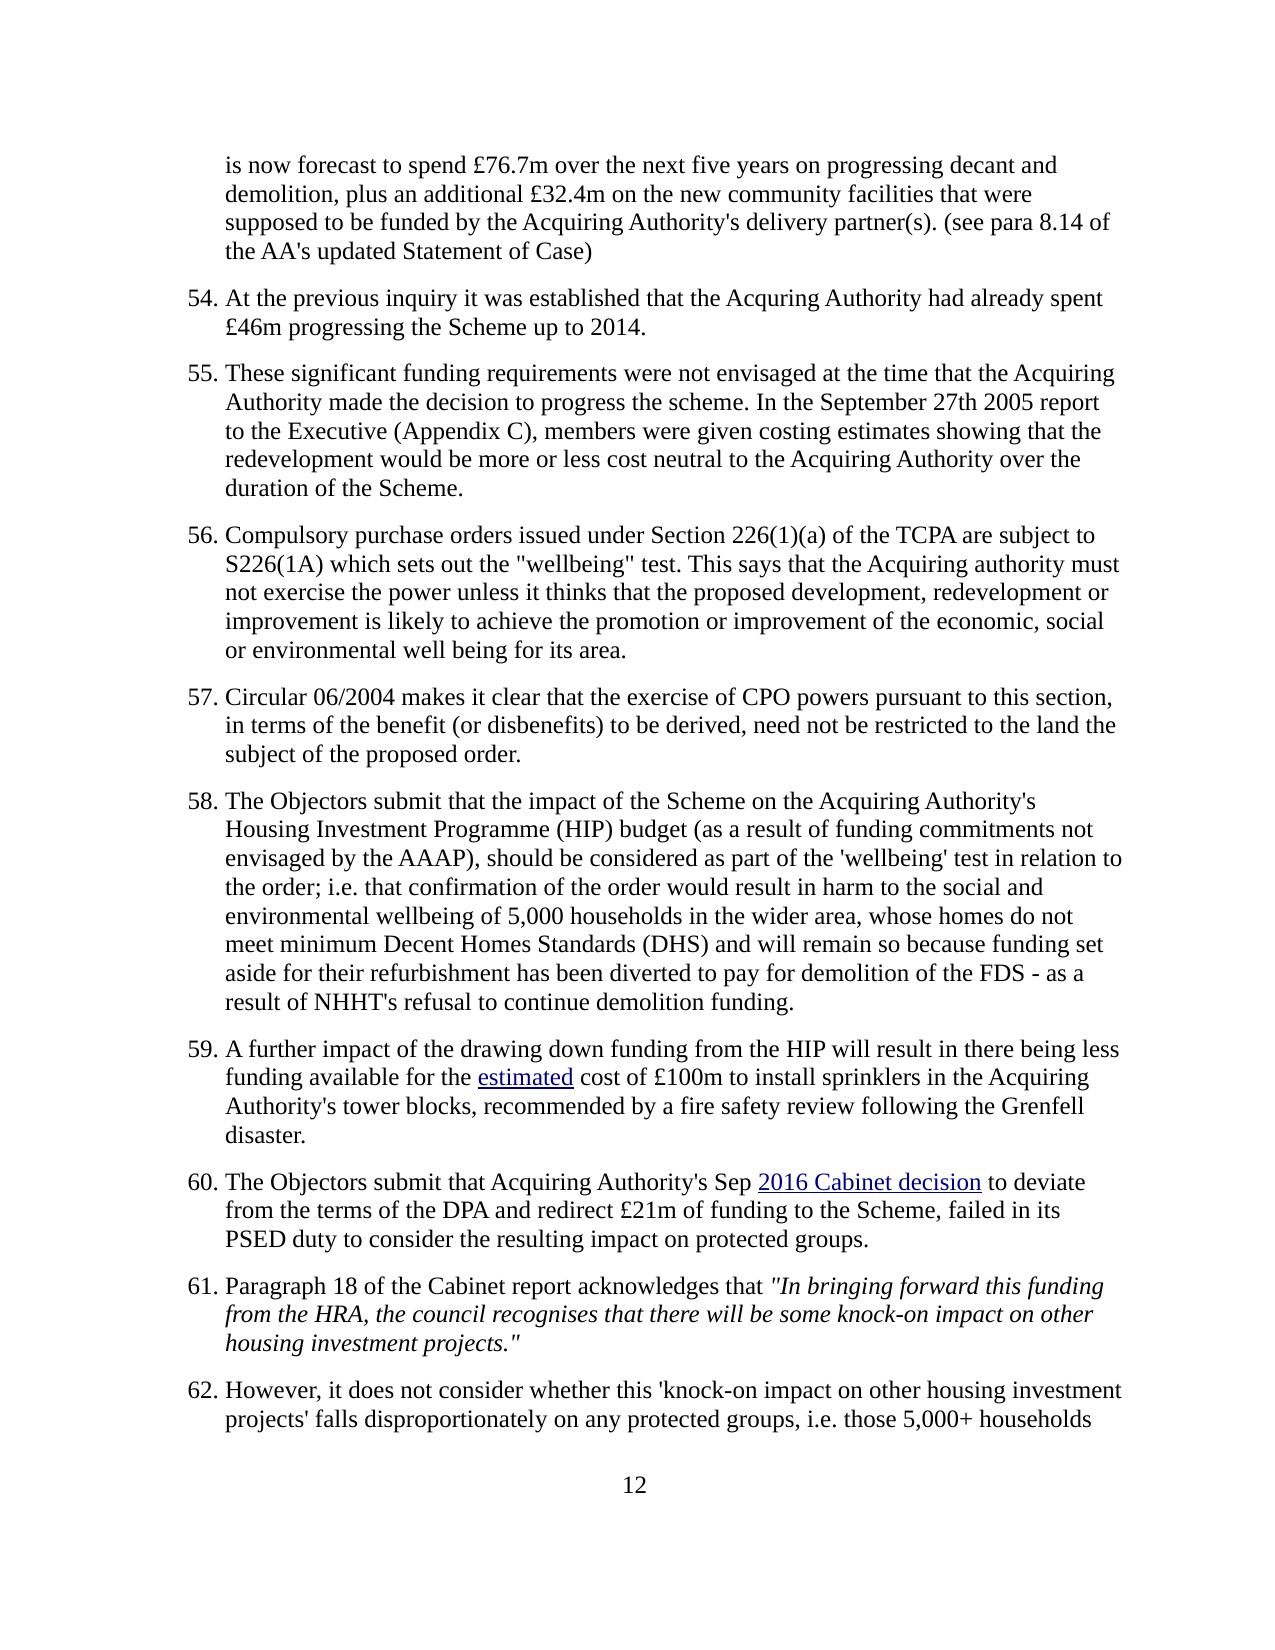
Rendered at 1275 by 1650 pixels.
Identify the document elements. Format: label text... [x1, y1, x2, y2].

list The Objectors submit that Acquiring Authority's Sep 2016 Cabinet decision to deviate from the terms of the DPA and redirect £21m of funding to the Scheme, failed in its PSED duty to consider the resulting impact on protected groups. [187, 1167, 1125, 1253]
list is now forecast to spend £76.7m over the next five years on progressing decant and demolition, plus an additional £32.4m on the new community facilities that were supposed to be funded by the Acquiring Authority's delivery partner(s). (see para 8.14 of the AA's updated Statement of Case) [187, 150, 1125, 265]
list Circular 06/2004 makes it clear that the exercise of CPO powers pursuant to this section, in terms of the benefit (or disbenefits) to be derived, need not be restricted to the land the subject of the proposed order. [187, 682, 1125, 768]
list Paragraph 18 of the Cabinet report acknowledges that "In bringing forward this funding from the HRA, the council recognises that there will be some knock-on impact on other housing investment projects." [187, 1271, 1125, 1357]
list However, it does not consider whether this 'knock-on impact on other housing investment projects' falls disproportionately on any protected groups, i.e. those 5,000+ households [187, 1375, 1125, 1432]
list At the previous inquiry it was established that the Acquring Authority had already spent £46m progressing the Scheme up to 2014. [187, 283, 1125, 340]
list The Objectors submit that the impact of the Scheme on the Acquiring Authority's Housing Investment Programme (HIP) budget (as a result of funding commitments not envisaged by the AAAP), should be considered as part of the 'wellbeing' test in relation to the order; i.e. that confirmation of the order would result in harm to the social and environmental wellbeing of 5,000 households in the wider area, whose homes do not meet minimum Decent Homes Standards (DHS) and will remain so because funding set aside for their refurbishment has been diverted to pay for demolition of the FDS - as a result of NHHT's refusal to continue demolition funding. [187, 786, 1125, 1016]
list These significant funding requirements were not envisaged at the time that the Acquiring Authority made the decision to progress the scheme. In the September 27th 2005 report to the Executive (Appendix C), members were given costing estimates showing that the redevelopment would be more or less cost neutral to the Acquiring Authority over the duration of the Scheme. [187, 358, 1125, 502]
list A further impact of the drawing down funding from the HIP will result in there being less funding available for the estimated cost of £100m to install sprinklers in the Acquiring Authority's tower blocks, recommended by a fire safety review following the Grenfell disaster. [187, 1034, 1125, 1149]
list Compulsory purchase orders issued under Section 226(1)(a) of the TCPA are subject to S226(1A) which sets out the "wellbeing" test. This says that the Acquiring authority must not exercise the power unless it thinks that the proposed development, redevelopment or improvement is likely to achieve the promotion or improvement of the economic, social or environmental well being for its area. [187, 520, 1125, 664]
